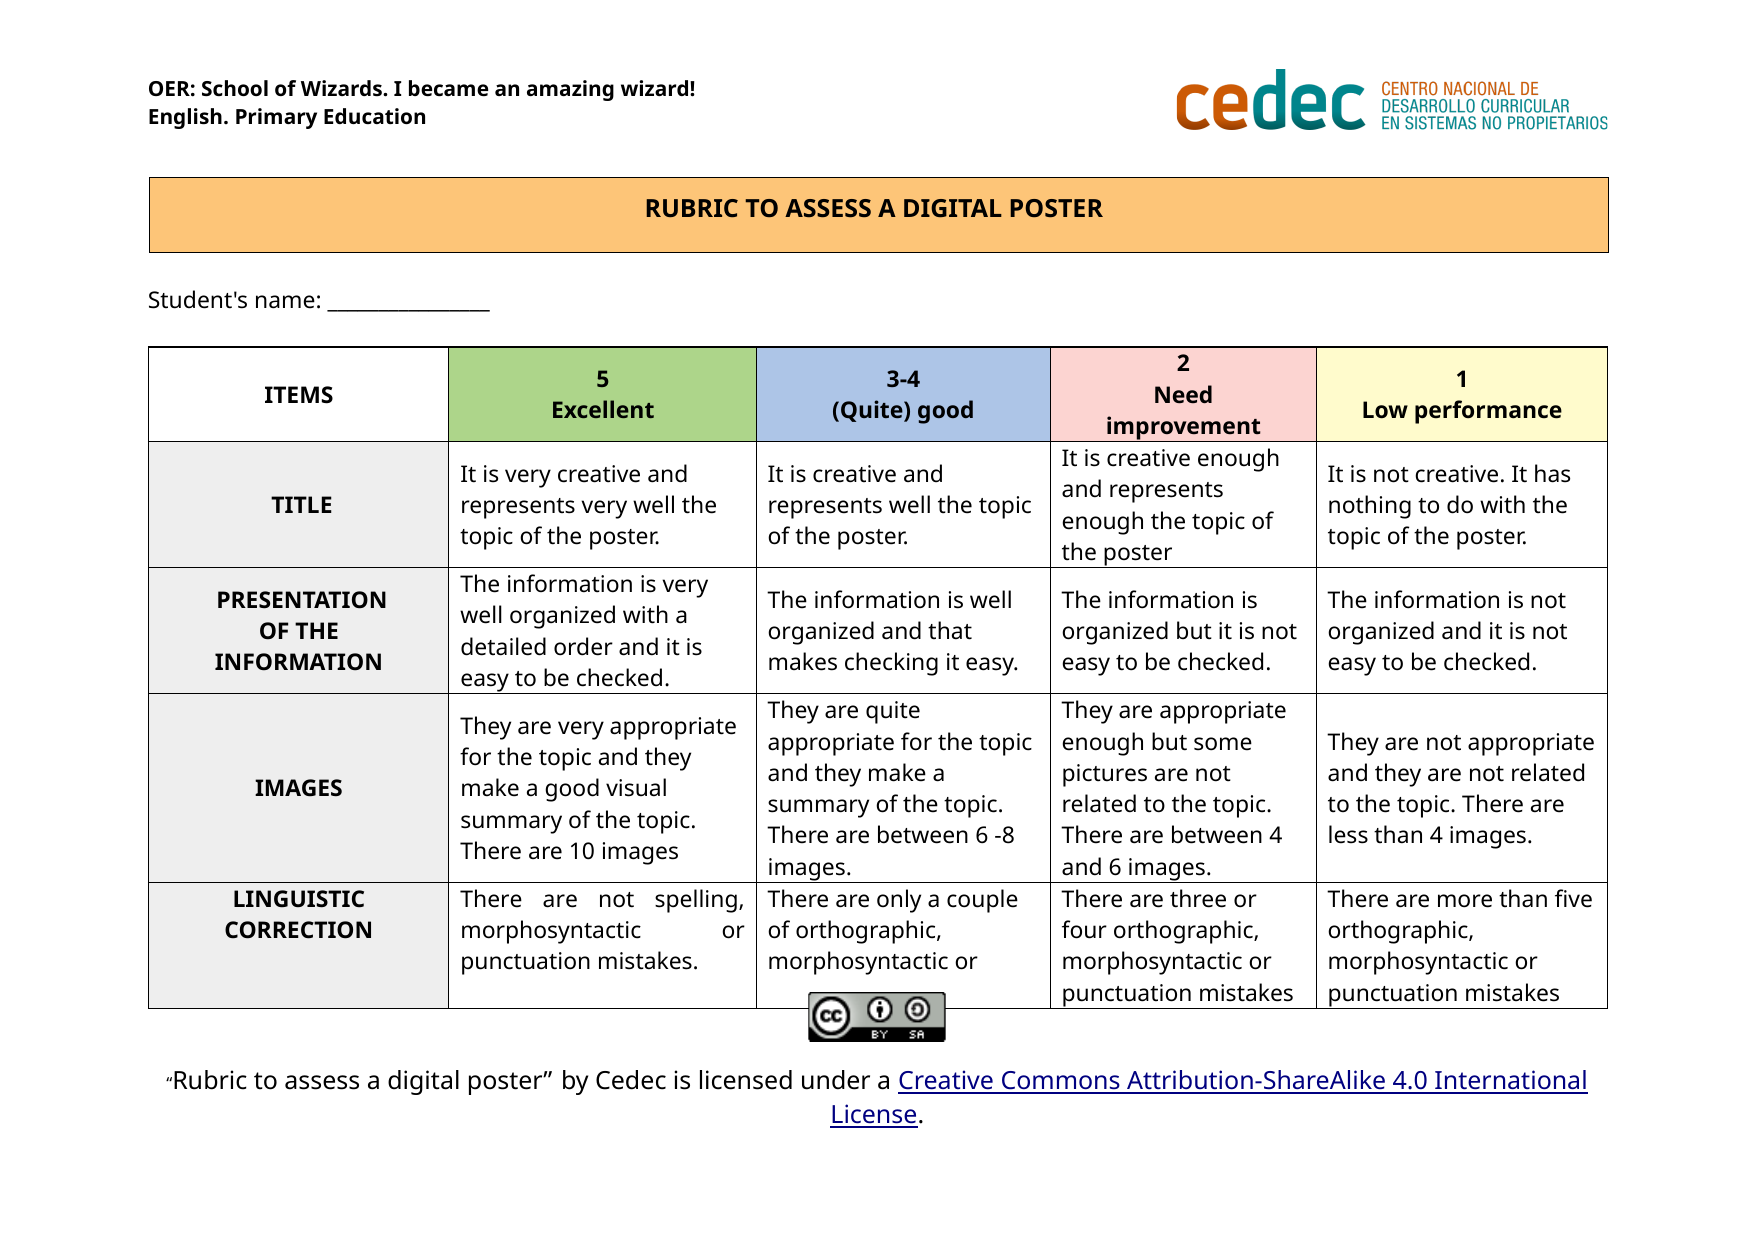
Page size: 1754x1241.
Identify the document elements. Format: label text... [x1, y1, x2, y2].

table_cell LINGUISTIC CORRECTION [149, 883, 448, 1008]
table_cell There are only a couple of orthographic, morphosyntactic or [757, 883, 1050, 1008]
table_header ITEMS [149, 348, 448, 441]
table_cell It is creative enough and represents enough the topic of the poster [1051, 442, 1316, 567]
table_header 5 Excellent [449, 348, 756, 441]
table_cell They are quite appropriate for the topic and they make a summary of the topic. There are between 6 -8 images. [757, 694, 1050, 882]
table_cell It is very creative and represents very well the topic of the poster. [449, 442, 756, 567]
table_header 1 Low performance [1317, 348, 1607, 441]
table_cell It is creative and represents well the topic of the poster. [757, 442, 1050, 567]
table_header 3-4 (Quite) good [757, 348, 1050, 441]
table_cell There are three or four orthographic, morphosyntactic or punctuation mistakes [1051, 883, 1316, 1008]
table_cell There are more than five orthographic, morphosyntactic or punctuation mistakes [1317, 883, 1607, 1008]
table_cell PRESENTATION OF THE INFORMATION [149, 568, 448, 693]
table_header RUBRIC TO ASSESS A DIGITAL POSTER [150, 178, 1608, 252]
table_cell The information is organized but it is not easy to be checked. [1051, 568, 1316, 693]
table_cell The information is well organized and that makes checking it easy. [757, 568, 1050, 693]
table_cell They are not appropriate and they are not related to the topic. There are less than 4 images. [1317, 694, 1607, 882]
table_cell TITLE [149, 442, 448, 567]
table_cell It is not creative. It has nothing to do with the topic of the poster. [1317, 442, 1607, 567]
text Student's name: ________________ [148, 284, 1606, 315]
table_header 2 Need improvement [1051, 348, 1316, 441]
table_cell The information is not organized and it is not easy to be checked. [1317, 568, 1607, 693]
table_cell IMAGES [149, 694, 448, 882]
table_cell They are appropriate enough but some pictures are not related to the topic. There are between 4 and 6 images. [1051, 694, 1316, 882]
table_cell The information is very well organized with a detailed order and it is easy to be checked. [449, 568, 756, 693]
table_cell There are not spelling, morphosyntactic or punctuation mistakes. [449, 883, 756, 1008]
table_cell They are very appropriate for the topic and they make a good visual summary of the topic. There are 10 images [449, 694, 756, 882]
